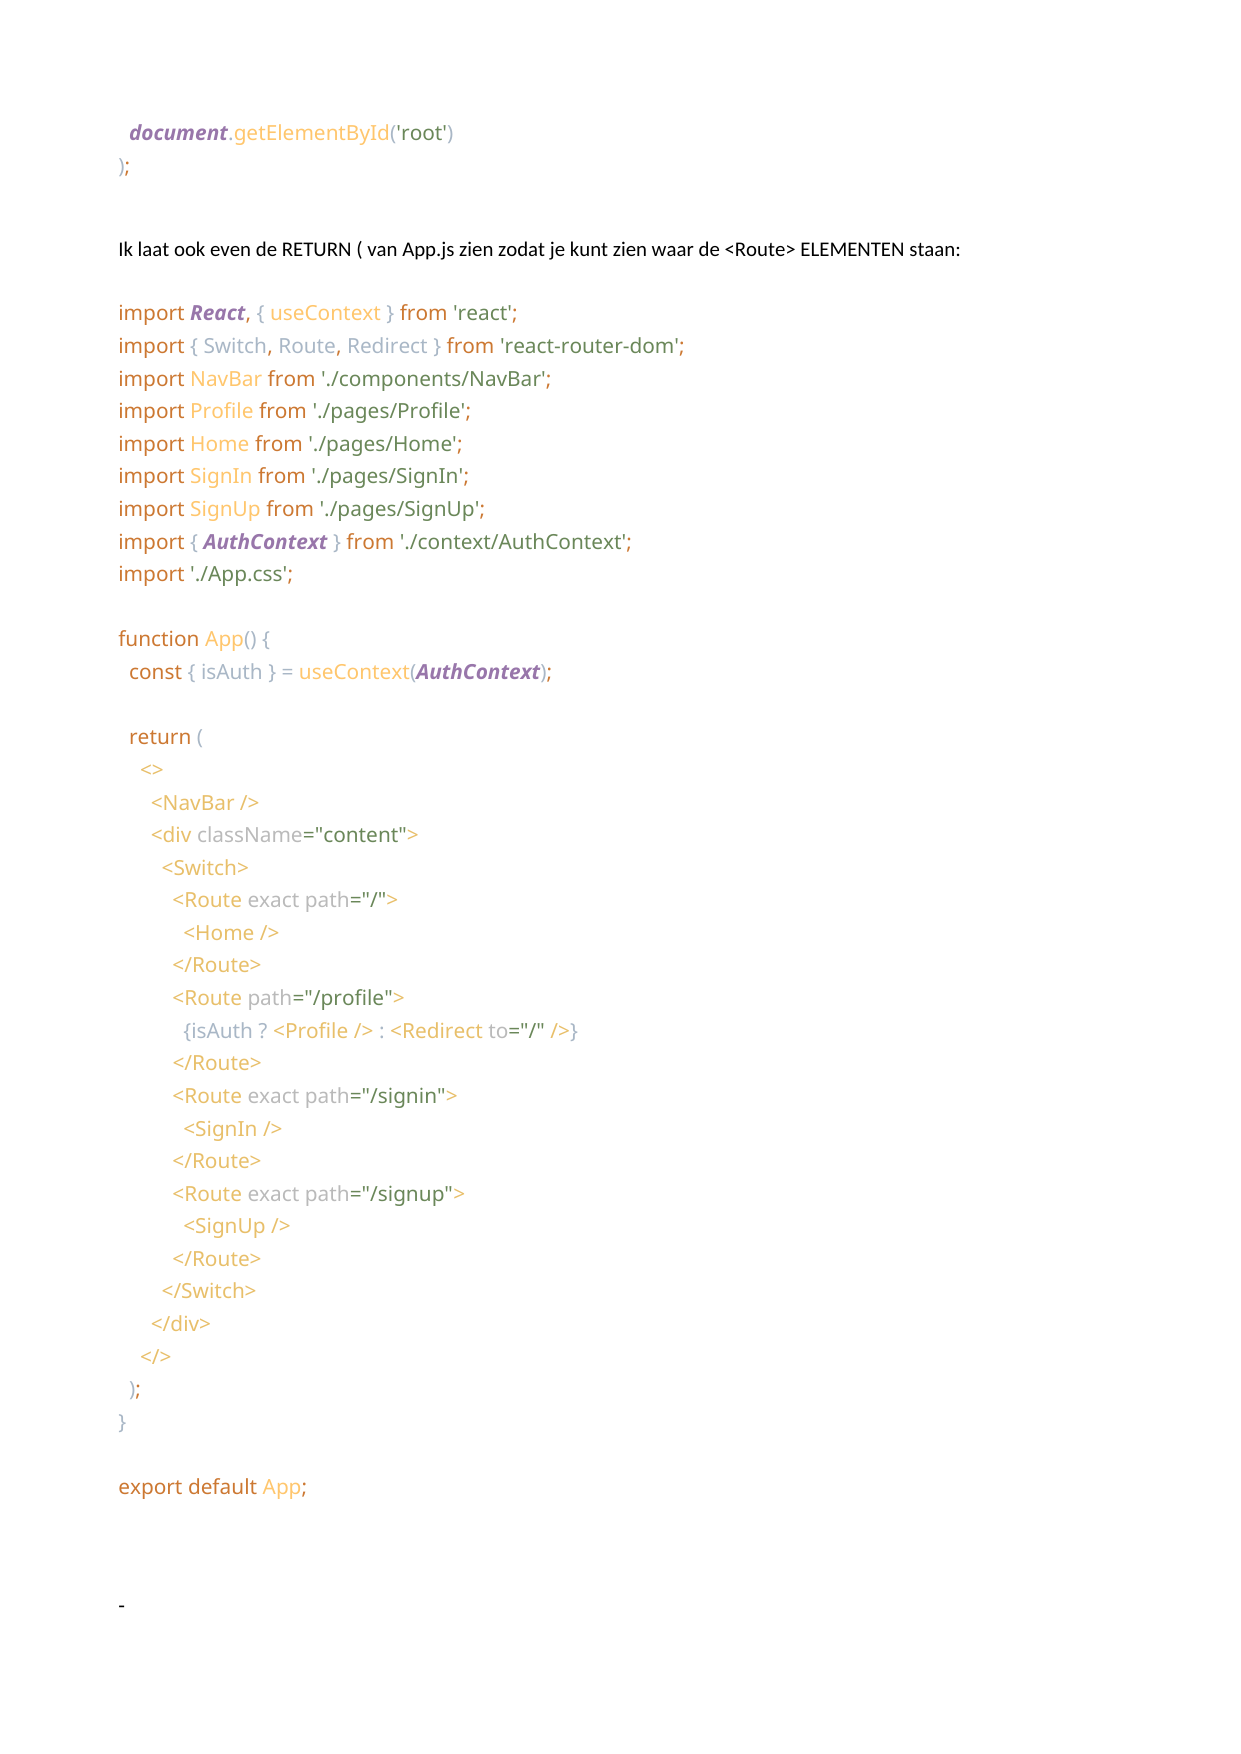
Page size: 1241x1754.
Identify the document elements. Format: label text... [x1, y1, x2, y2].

text Ik laat ook even de RETURN ( van App.js zien zodat je kunt zien waar de <Route> ELEMENTEN staan: import React, { useContext } from 'react'; import { Switch, Route, Redirect } from 'react-router-dom'; import NavBar from './components/NavBar'; import Profile from './pages/Profile'; import Home from './pages/Home'; import SignIn from './pages/SignIn'; import SignUp from './pages/SignUp'; import { AuthContext } from './context/AuthContext'; import './App.css'; function App() { const { isAuth } = useContext(AuthContext); return ( <> <NavBar /> <div className="content"> <Switch> <Route exact path="/"> <Home /> </Route> <Route path="/profile"> {isAuth ? <Profile /> : <Redirect to="/" />} </Route> <Route exact path="/signin"> <SignIn /> </Route> <Route exact path="/signup"> <SignUp /> </Route> </Switch> </div> </> ); } export default App; [118, 204, 1122, 1533]
text document.getElementById('root') ); [118, 118, 1122, 179]
